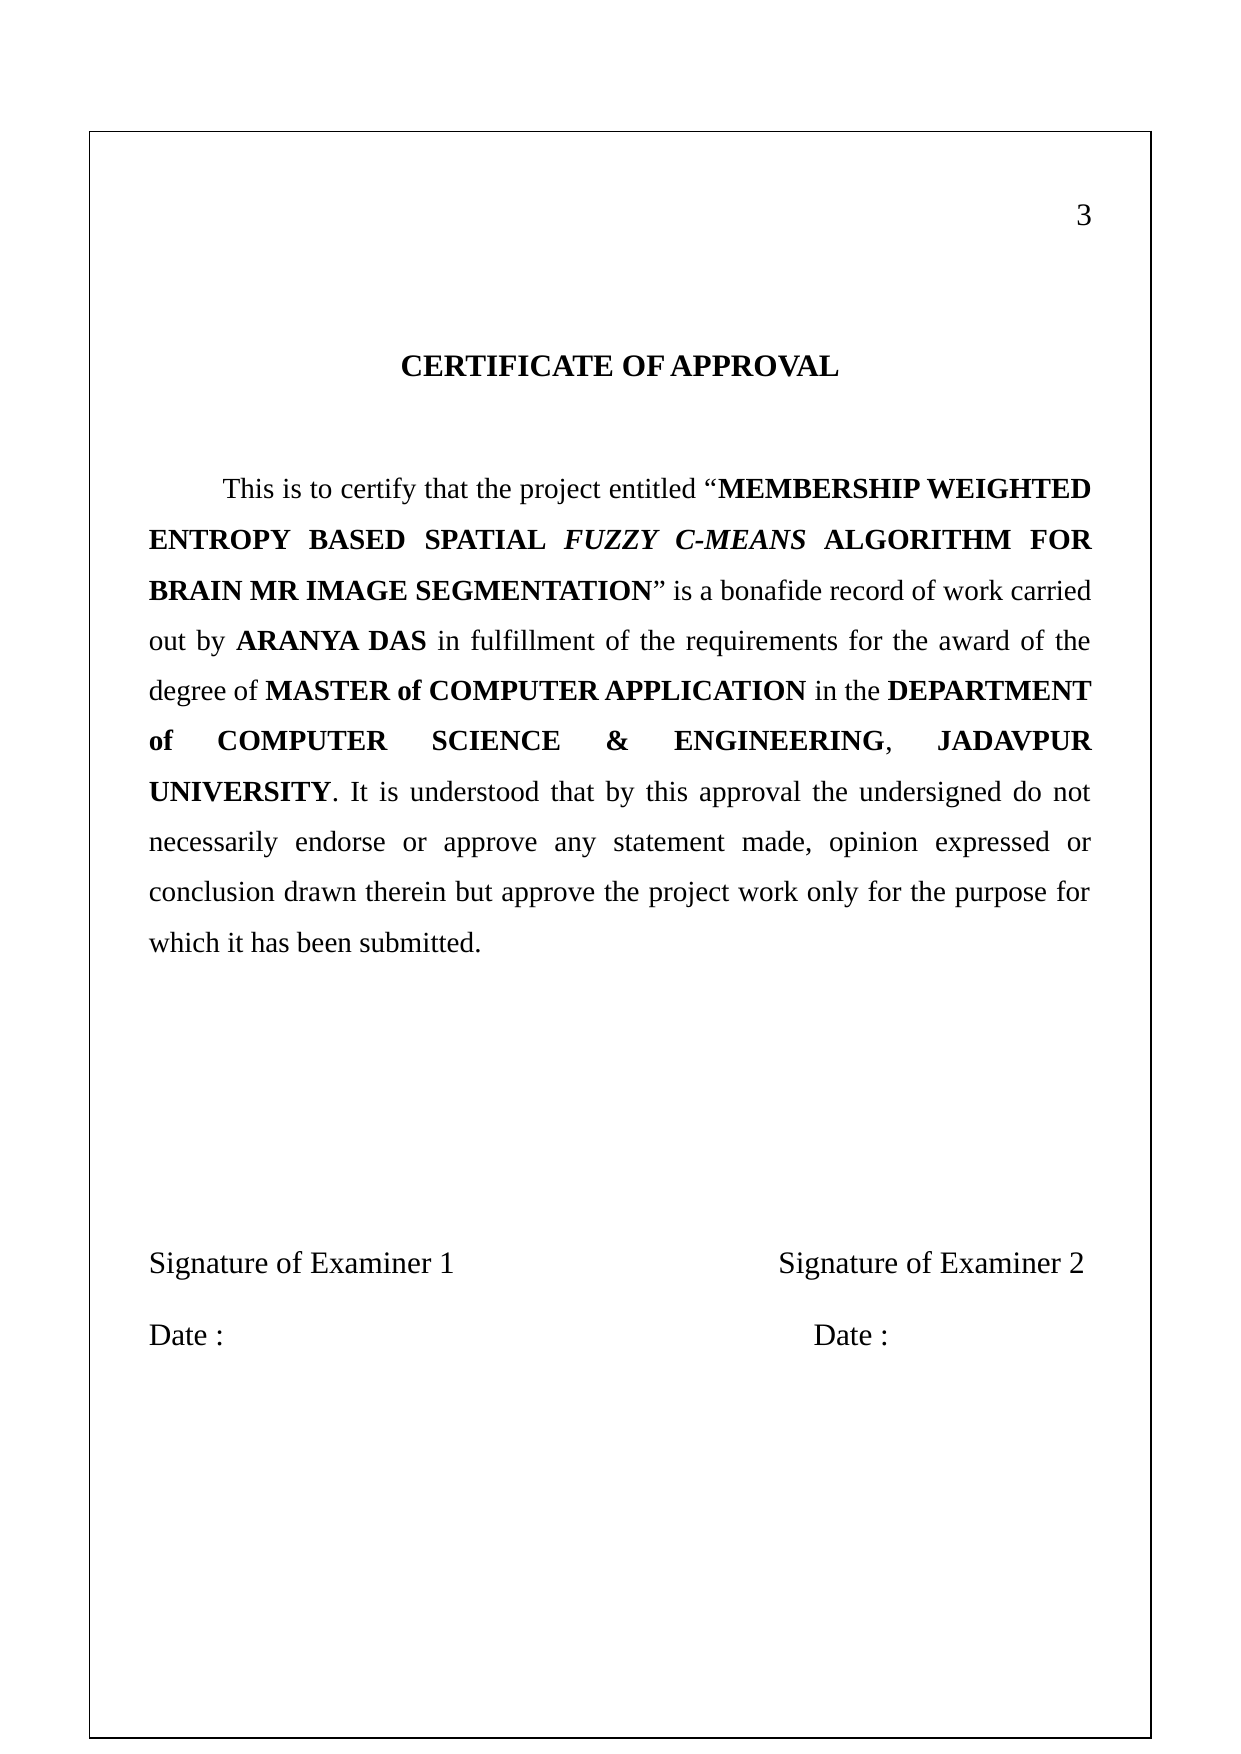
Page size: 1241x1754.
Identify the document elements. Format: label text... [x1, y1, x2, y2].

text Date : Date : [148, 1316, 1092, 1352]
text Signature of Examiner 1 Signature of Examiner 2 [148, 1244, 1092, 1280]
text This is to certify that the project entitled “MEMBERSHIP WEIGHTED ENTROPY BASED SPATIAL FUZZY C-MEANS ALGORITHM FOR BRAIN MR IMAGE SEGMENTATION” is a bonafide record of work carried out by ARANYA DAS in fulfillment of the requirements for the award of the degree of MASTER of COMPUTER APPLICATION in the DEPARTMENT of COMPUTER SCIENCE & ENGINEERING, JADAVPUR UNIVERSITY. It is understood that by this approval the undersigned do not necessarily endorse or approve any statement made, opinion expressed or conclusion drawn therein but approve the project work only for the purpose for which it has been submitted. [148, 469, 1092, 958]
text CERTIFICATE OF APPROVAL [148, 347, 1092, 383]
